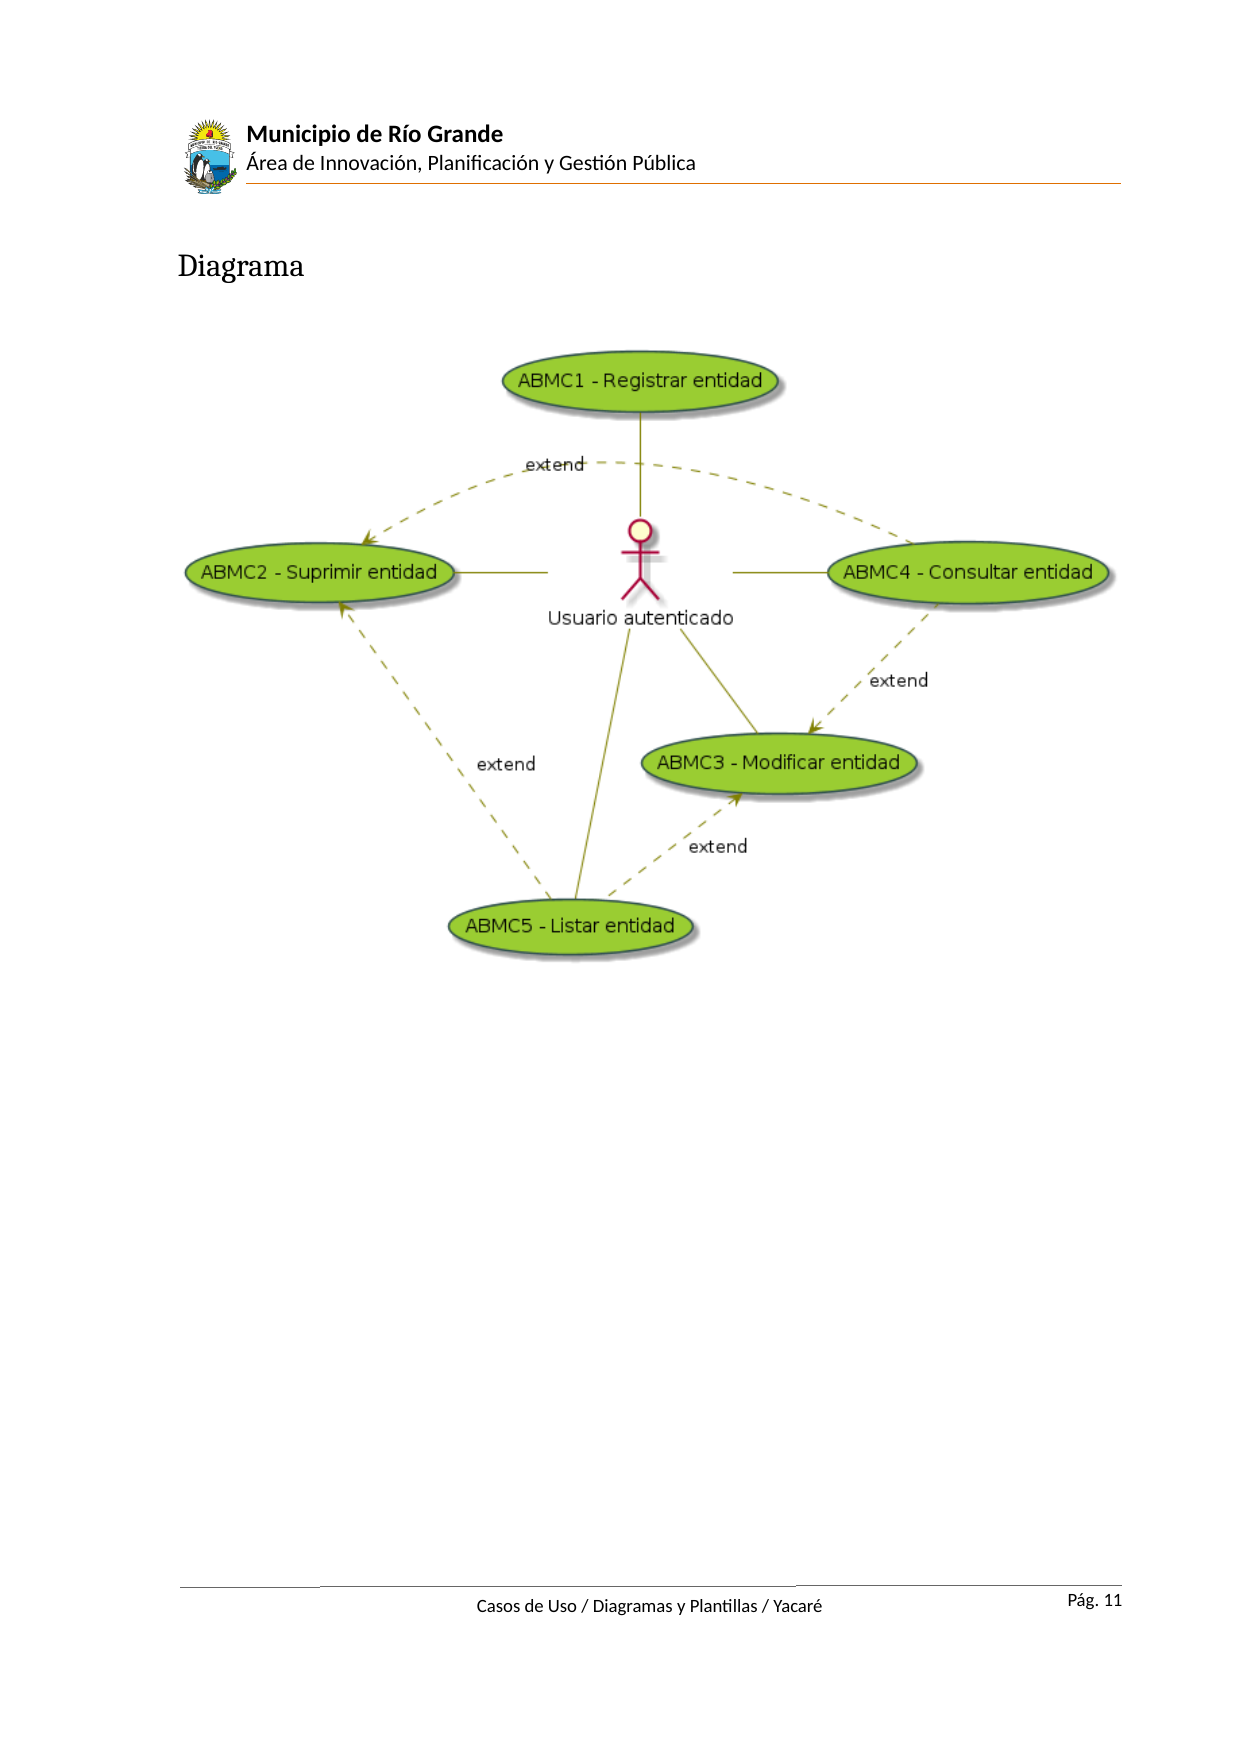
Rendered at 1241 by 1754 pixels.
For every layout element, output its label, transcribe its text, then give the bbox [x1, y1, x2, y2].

picture [177, 340, 1123, 969]
subtitle Diagrama [177, 248, 1122, 285]
